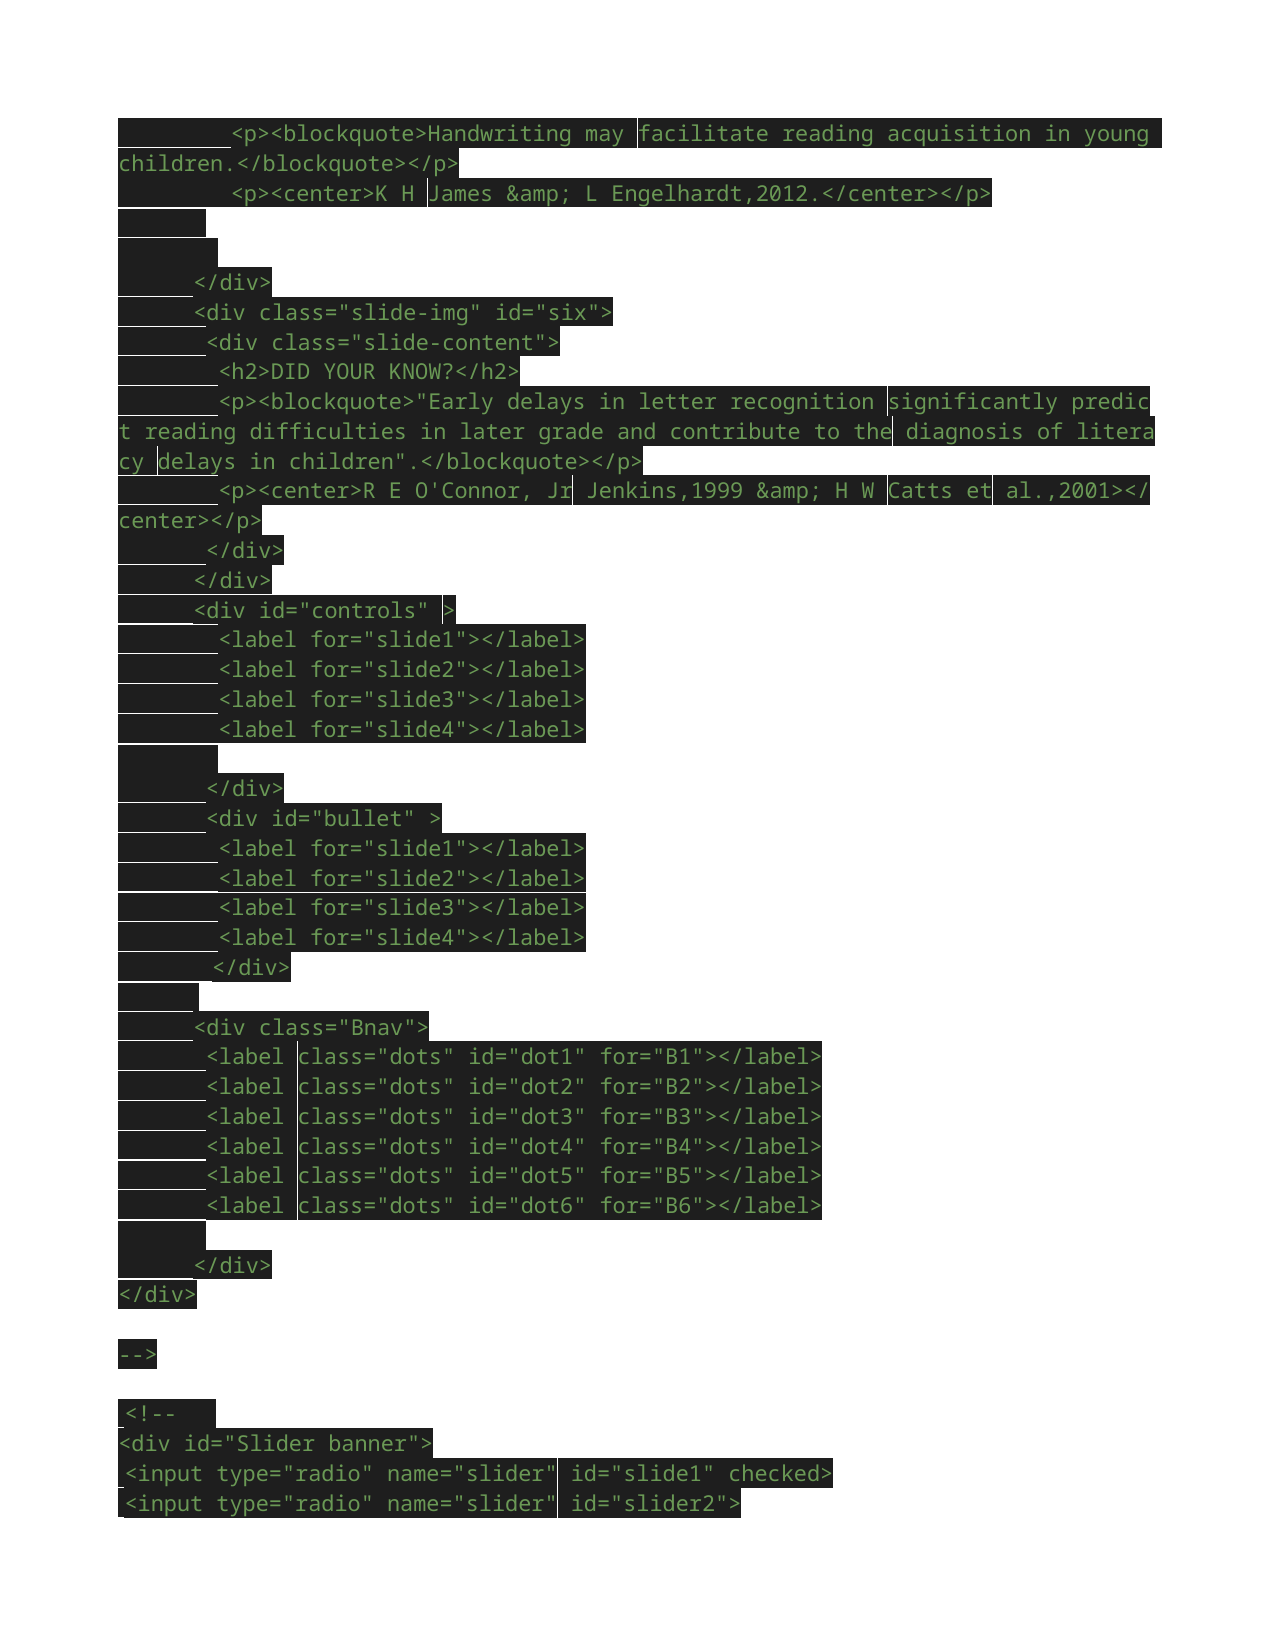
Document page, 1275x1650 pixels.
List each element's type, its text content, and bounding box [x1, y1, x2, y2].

text <label for="slide2"></label> [118, 863, 1157, 892]
text <label for="slide1"></label> [118, 624, 1157, 654]
text </div> [118, 1250, 1157, 1279]
text </div> [118, 267, 1157, 297]
text --> [118, 1339, 1157, 1369]
text <div class="Bnav"> [118, 1011, 1157, 1041]
text <label class="dots" id="dot1" for="B1"></label> [118, 1041, 1157, 1071]
text <p><center>R E O'Connor, Jr Jenkins,1999 &amp; H W Catts et al.,2001></center></p> [118, 475, 1157, 535]
text <input type="radio" name="slider" id="slider2"> [118, 1488, 1157, 1518]
text <label class="dots" id="dot2" for="B2"></label> [118, 1071, 1157, 1101]
text <label for="slide1"></label> [118, 833, 1157, 863]
text </div> [118, 773, 1157, 803]
text <label for="slide2"></label> [118, 654, 1157, 684]
text <div class="slide-content"> [118, 326, 1157, 356]
text </div> [118, 565, 1157, 594]
text </div> [118, 952, 1157, 982]
text <label for="slide3"></label> [118, 892, 1157, 922]
text <label for="slide3"></label> [118, 684, 1157, 714]
text <label for="slide4"></label> [118, 922, 1157, 952]
text <label class="dots" id="dot3" for="B3"></label> [118, 1101, 1157, 1131]
text <div id="bullet" > [118, 803, 1157, 833]
text <div id="Slider banner"> [118, 1428, 1157, 1458]
text <div class="slide-img" id="six"> [118, 297, 1157, 326]
text <label class="dots" id="dot6" for="B6"></label> [118, 1190, 1157, 1220]
text <p><center>K H James &amp; L Engelhardt,2012.</center></p> [118, 178, 1157, 207]
text </div> [118, 1279, 1157, 1309]
text <input type="radio" name="slider" id="slide1" checked> [118, 1458, 1157, 1488]
text <h2>DID YOUR KNOW?</h2> [118, 356, 1157, 386]
text <label for="slide4"></label> [118, 714, 1157, 743]
text </div> [118, 535, 1157, 565]
text <p><blockquote>"Early delays in letter recognition significantly predict reading difficulties in later grade and contribute to the diagnosis of literacy delays in children".</blockquote></p> [118, 386, 1157, 475]
text <p><blockquote>Handwriting may facilitate reading acquisition in young children.</blockquote></p> [118, 118, 1157, 178]
text <!-- [118, 1398, 1157, 1428]
text <label class="dots" id="dot4" for="B4"></label> [118, 1131, 1157, 1160]
text <div id="controls" > [118, 594, 1157, 624]
text <label class="dots" id="dot5" for="B5"></label> [118, 1160, 1157, 1190]
